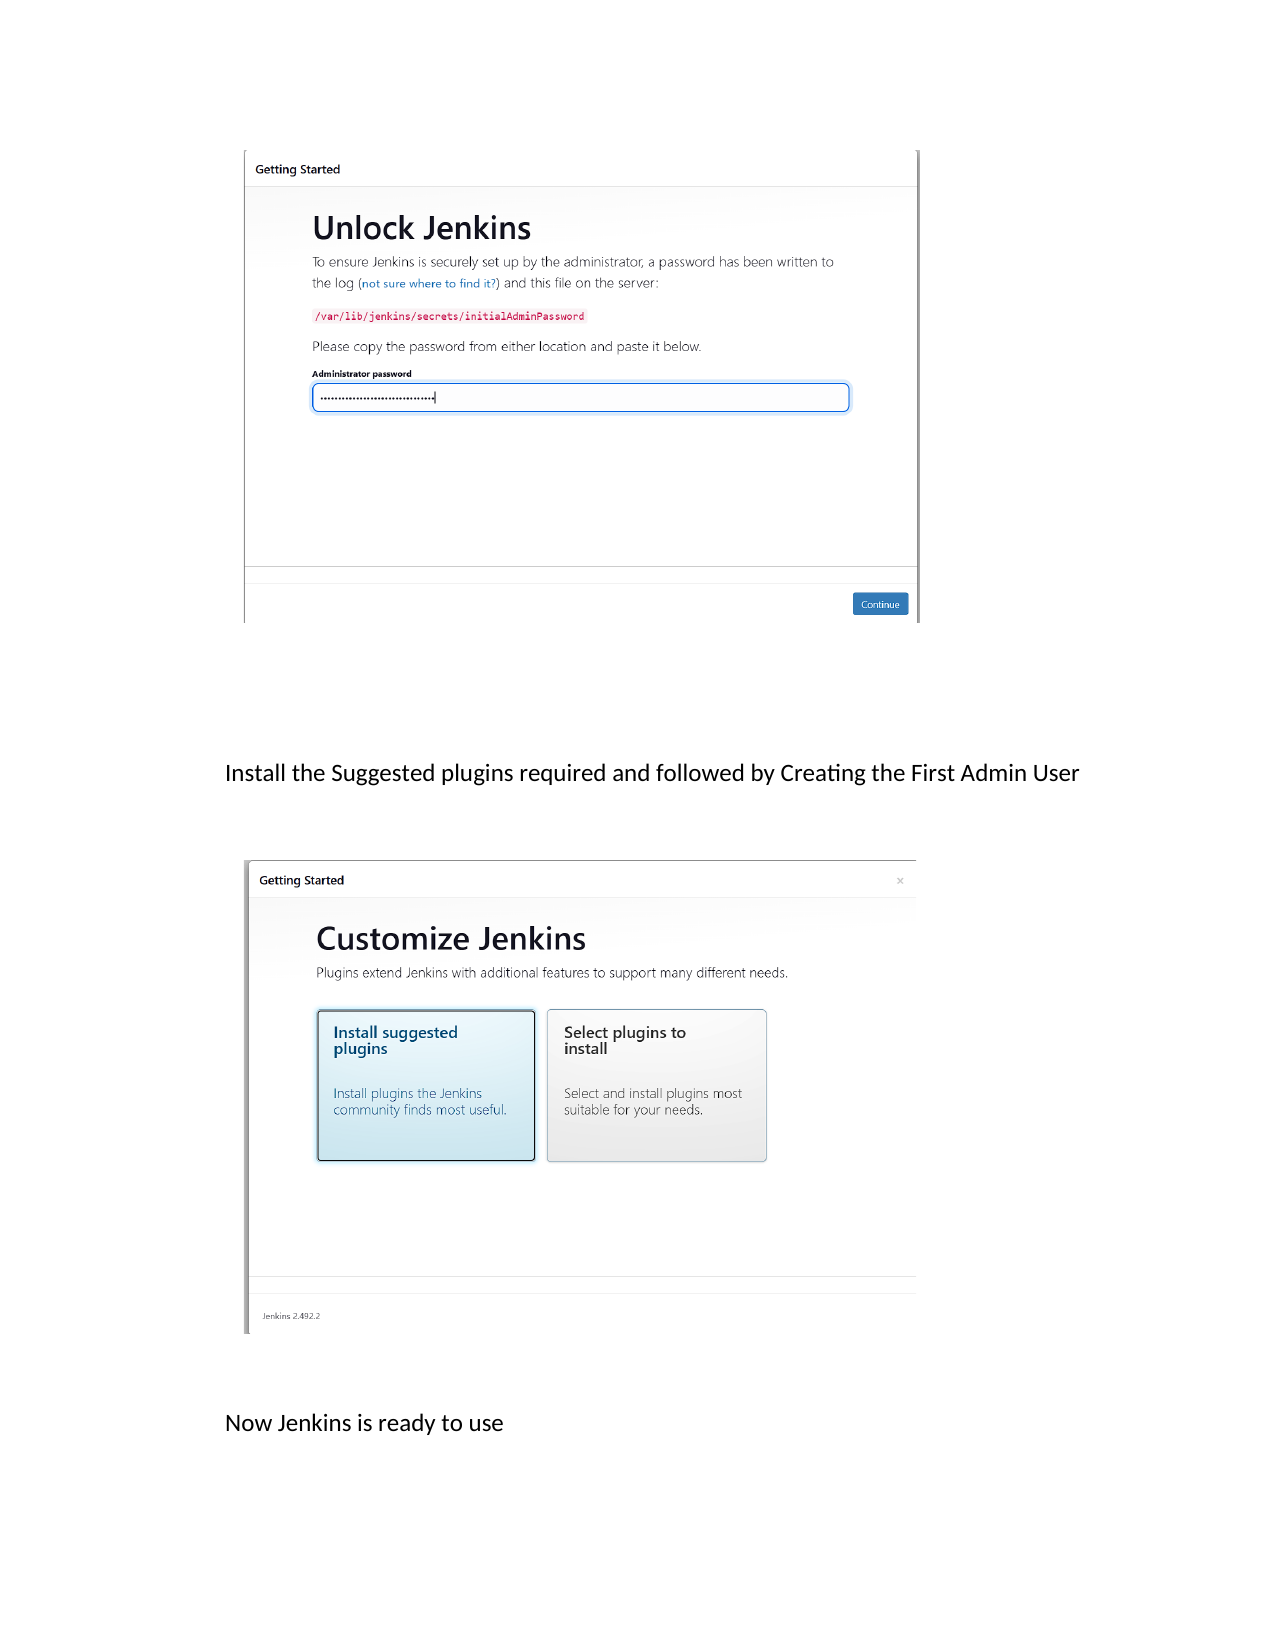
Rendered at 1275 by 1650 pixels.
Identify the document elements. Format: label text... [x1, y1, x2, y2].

text Install the Suggested plugins required and followed by Creating the First Admin User [150, 757, 1125, 787]
picture [243, 150, 920, 623]
text Now Jenkins is ready to use [150, 1407, 1125, 1438]
picture [243, 860, 917, 1334]
